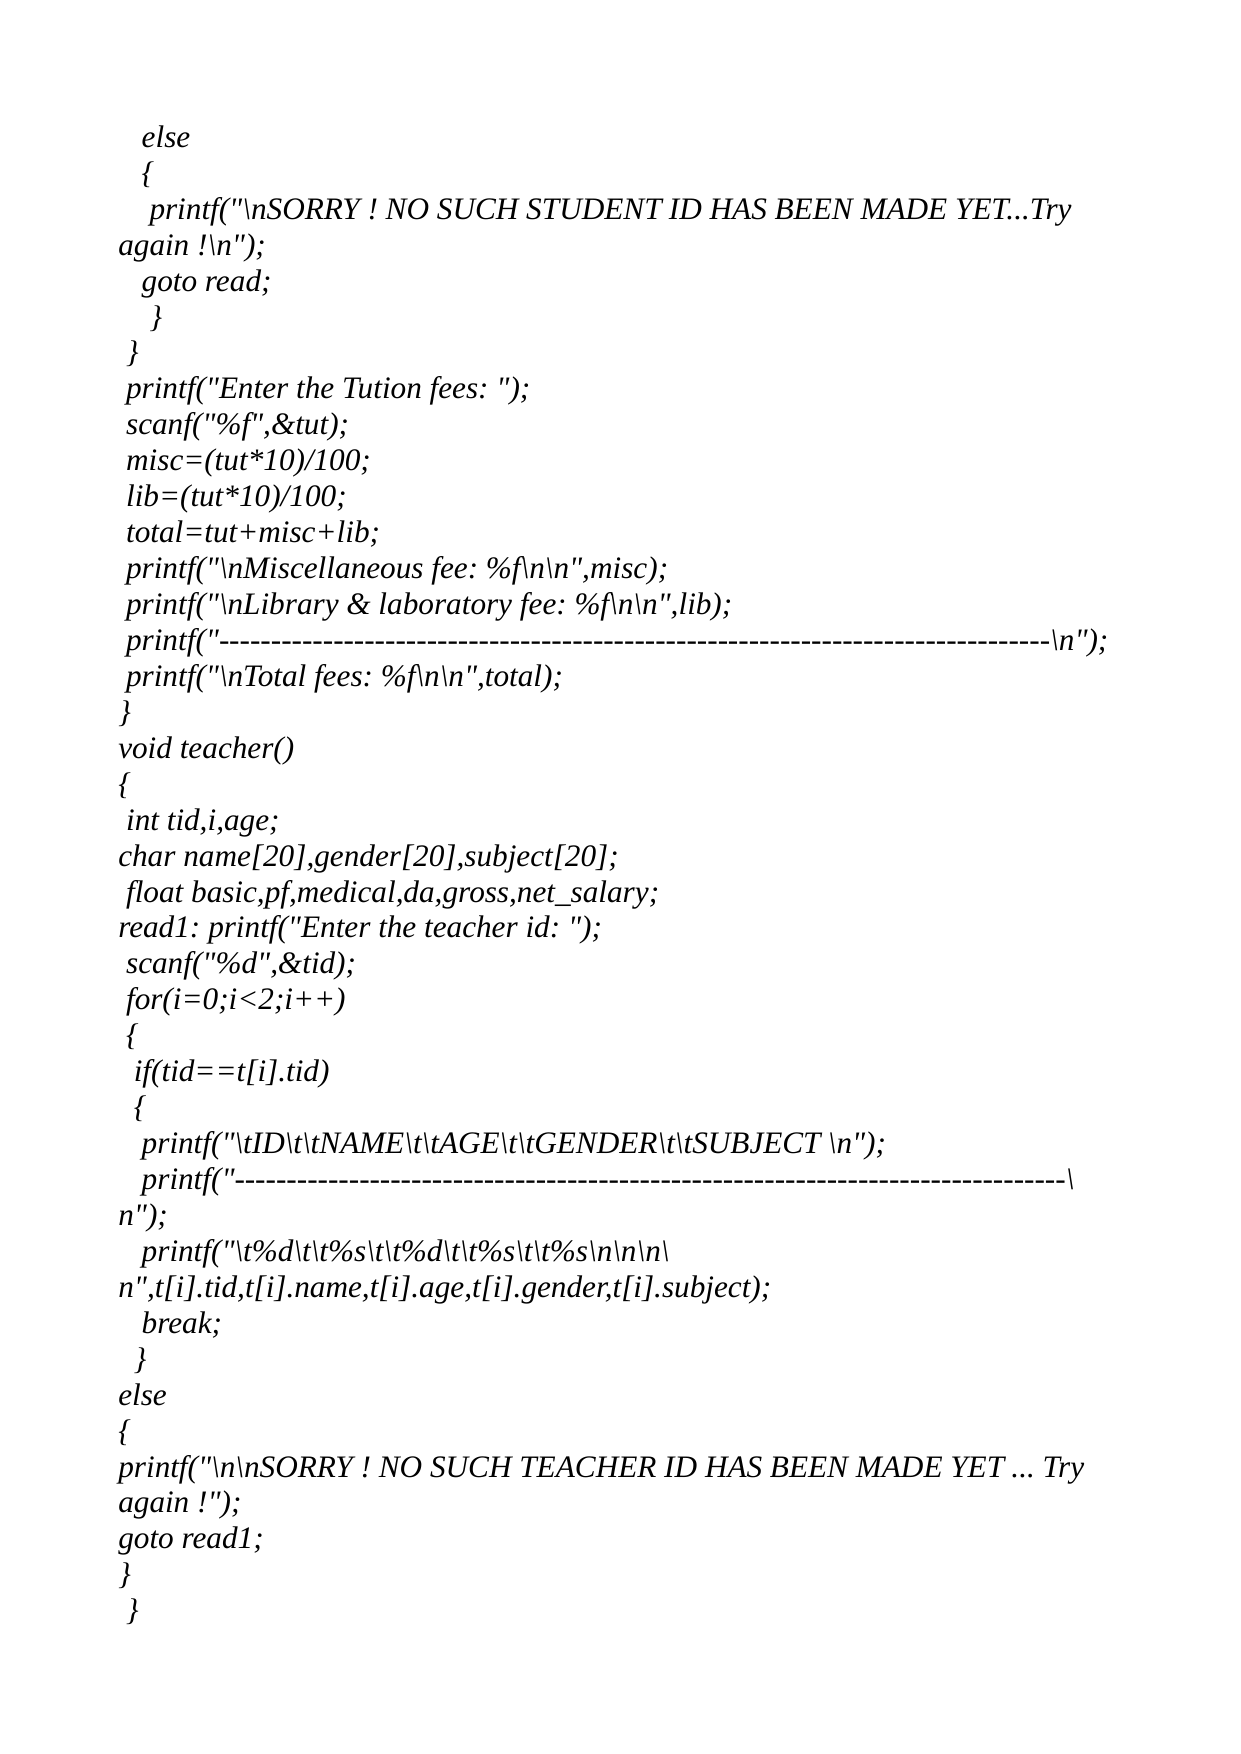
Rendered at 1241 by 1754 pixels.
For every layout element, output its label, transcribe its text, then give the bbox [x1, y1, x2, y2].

text printf("\tID\t\tNAME\t\tAGE\t\tGENDER\t\tSUBJECT \n"); [118, 1124, 1122, 1160]
text void teacher() [118, 729, 1122, 765]
text { [118, 1088, 1122, 1124]
text float basic,pf,medical,da,gross,net_salary; [118, 873, 1122, 909]
text goto read; [118, 262, 1122, 298]
text } [118, 334, 1122, 370]
text lib=(tut*10)/100; [118, 477, 1122, 513]
text } [118, 1340, 1122, 1376]
text printf("\nLibrary & laboratory fee: %f\n\n",lib); [118, 585, 1122, 621]
text printf("Enter the Tution fees: "); [118, 370, 1122, 406]
text char name[20],gender[20],subject[20]; [118, 837, 1122, 873]
text misc=(tut*10)/100; [118, 442, 1122, 477]
text } [118, 693, 1122, 729]
text read1: printf("Enter the teacher id: "); [118, 909, 1122, 945]
text if(tid==t[i].tid) [118, 1052, 1122, 1088]
text printf("\nSORRY ! NO SUCH STUDENT ID HAS BEEN MADE YET...Try again !\n"); [118, 190, 1122, 262]
text } [118, 1592, 1122, 1627]
text else [118, 118, 1122, 154]
text { [118, 1412, 1122, 1448]
text } [118, 1556, 1122, 1592]
text printf("\t%d\t\t%s\t\t%d\t\t%s\t\t%s\n\n\n\n",t[i].tid,t[i].name,t[i].age,t[i].gender,t[i].subject); [118, 1232, 1122, 1304]
text goto read1; [118, 1520, 1122, 1556]
text break; [118, 1304, 1122, 1340]
text { [118, 765, 1122, 801]
text printf("--------------------------------------------------------------------------------\n"); [118, 1160, 1122, 1232]
text scanf("%d",&tid); [118, 945, 1122, 981]
text } [118, 298, 1122, 334]
text else [118, 1376, 1122, 1412]
text int tid,i,age; [118, 801, 1122, 837]
text printf("\nTotal fees: %f\n\n",total); [118, 657, 1122, 693]
text printf("\nMiscellaneous fee: %f\n\n",misc); [118, 549, 1122, 585]
text total=tut+misc+lib; [118, 513, 1122, 549]
text scanf("%f",&tut); [118, 406, 1122, 442]
text printf("--------------------------------------------------------------------------------\n"); [118, 621, 1122, 657]
text { [118, 1017, 1122, 1052]
text { [118, 154, 1122, 190]
text for(i=0;i<2;i++) [118, 981, 1122, 1017]
text printf("\n\nSORRY ! NO SUCH TEACHER ID HAS BEEN MADE YET ... Try again !"); [118, 1448, 1122, 1520]
